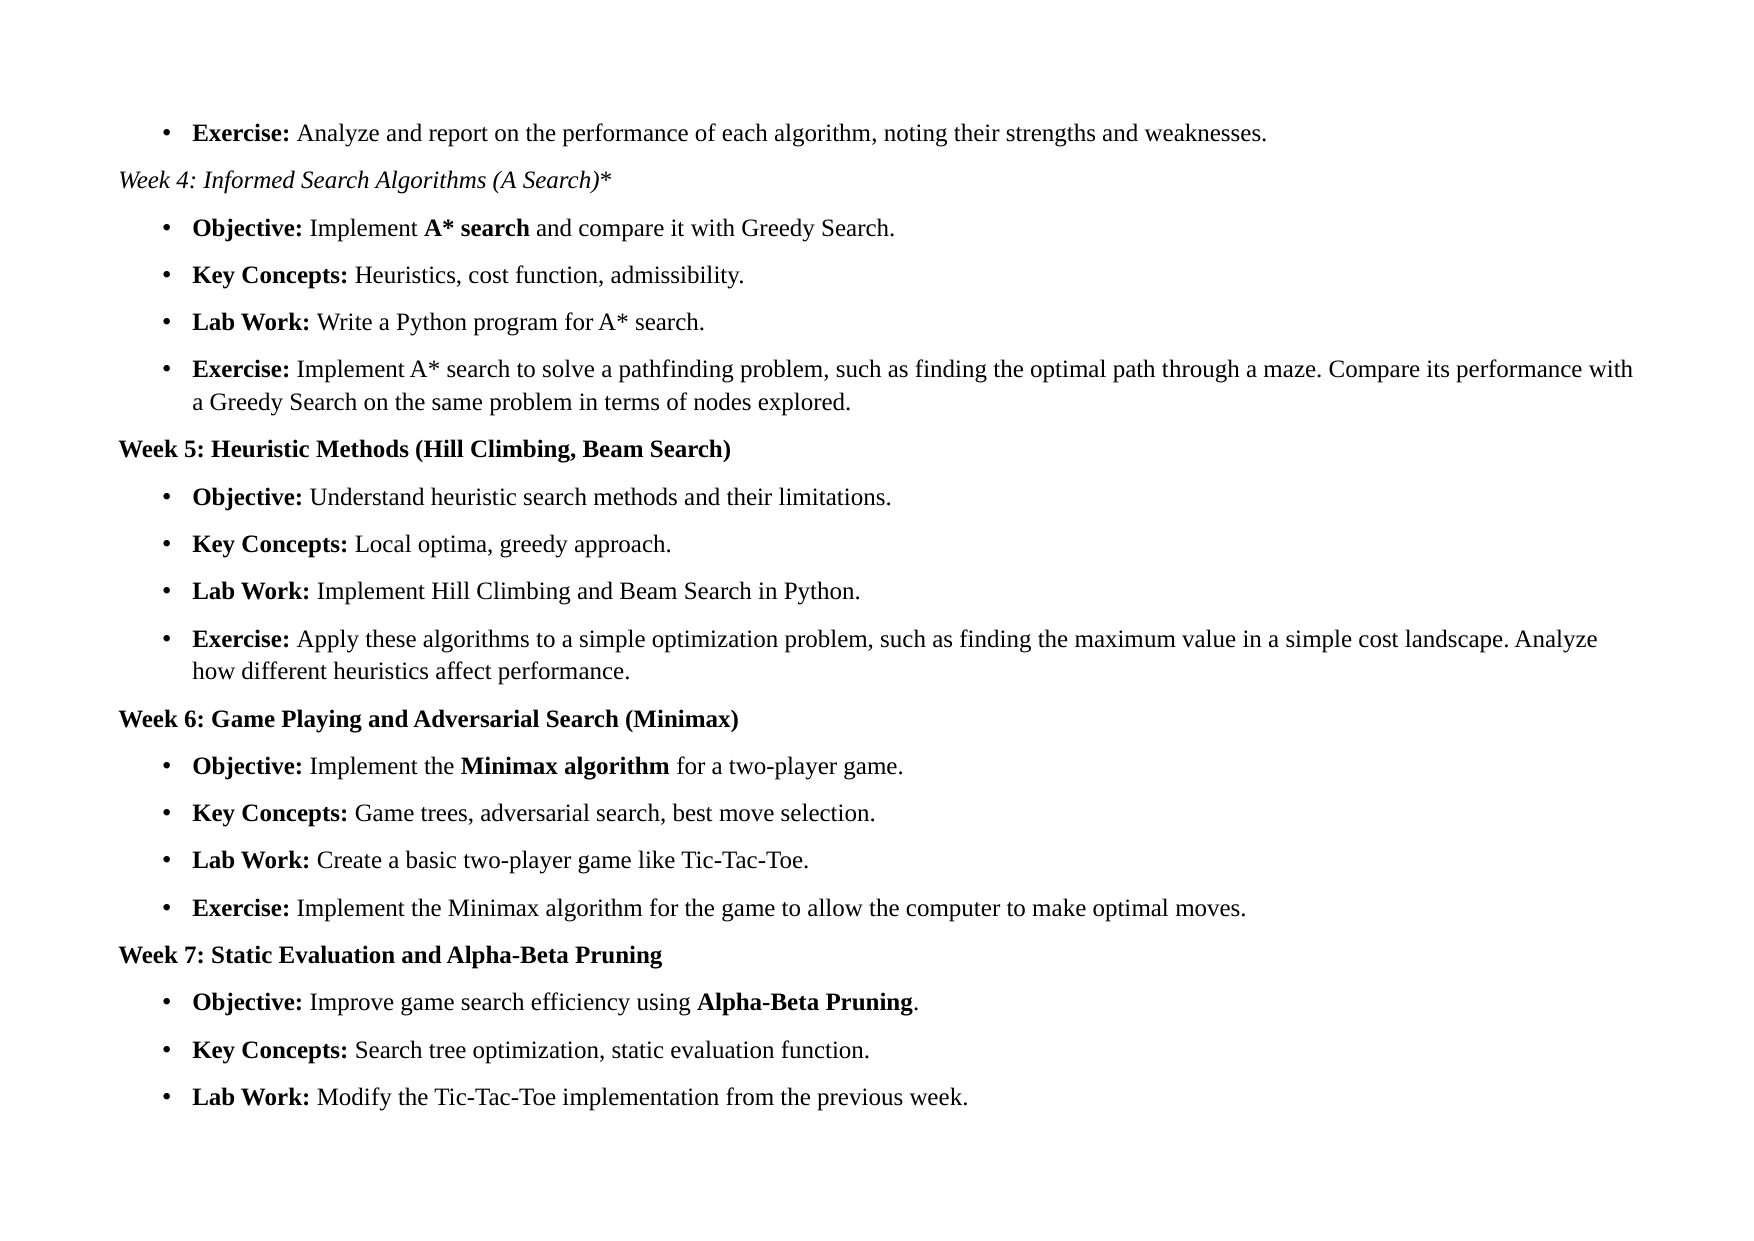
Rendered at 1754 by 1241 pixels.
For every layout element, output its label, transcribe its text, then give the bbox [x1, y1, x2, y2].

text Week 7: Static Evaluation and Alpha-Beta Pruning [118, 940, 1636, 969]
list Objective: Understand heuristic search methods and their limitations. [162, 482, 1636, 511]
list Exercise: Implement A* search to solve a pathfinding problem, such as finding the optimal path through a maze. Compare its performance with a Greedy Search on the same problem in terms of nodes explored. [162, 354, 1636, 416]
list Key Concepts: Search tree optimization, static evaluation function. [162, 1035, 1636, 1063]
text Week 5: Heuristic Methods (Hill Climbing, Beam Search) [118, 434, 1636, 463]
list Lab Work: Create a basic two-player game like Tic-Tac-Toe. [162, 846, 1636, 874]
list Key Concepts: Game trees, adversarial search, best move selection. [162, 798, 1636, 827]
text Week 4: Informed Search Algorithms (A Search)* [118, 165, 1636, 194]
list Objective: Implement the Minimax algorithm for a two-player game. [162, 751, 1636, 780]
list Key Concepts: Local optima, greedy approach. [162, 529, 1636, 558]
list Key Concepts: Heuristics, cost function, admissibility. [162, 260, 1636, 289]
list Objective: Improve game search efficiency using Alpha-Beta Pruning. [162, 987, 1636, 1016]
list Lab Work: Write a Python program for A* search. [162, 307, 1636, 336]
list Exercise: Apply these algorithms to a simple optimization problem, such as finding the maximum value in a simple cost landscape. Analyze how different heuristics affect performance. [162, 624, 1636, 685]
list Exercise: Analyze and report on the performance of each algorithm, noting their strengths and weaknesses. [162, 118, 1636, 147]
list Objective: Implement A* search and compare it with Greedy Search. [162, 213, 1636, 241]
list Exercise: Implement the Minimax algorithm for the game to allow the computer to make optimal moves. [162, 893, 1636, 922]
text Week 6: Game Playing and Adversarial Search (Minimax) [118, 704, 1636, 732]
list Lab Work: Implement Hill Climbing and Beam Search in Python. [162, 576, 1636, 605]
list Lab Work: Modify the Tic-Tac-Toe implementation from the previous week. [162, 1082, 1636, 1111]
